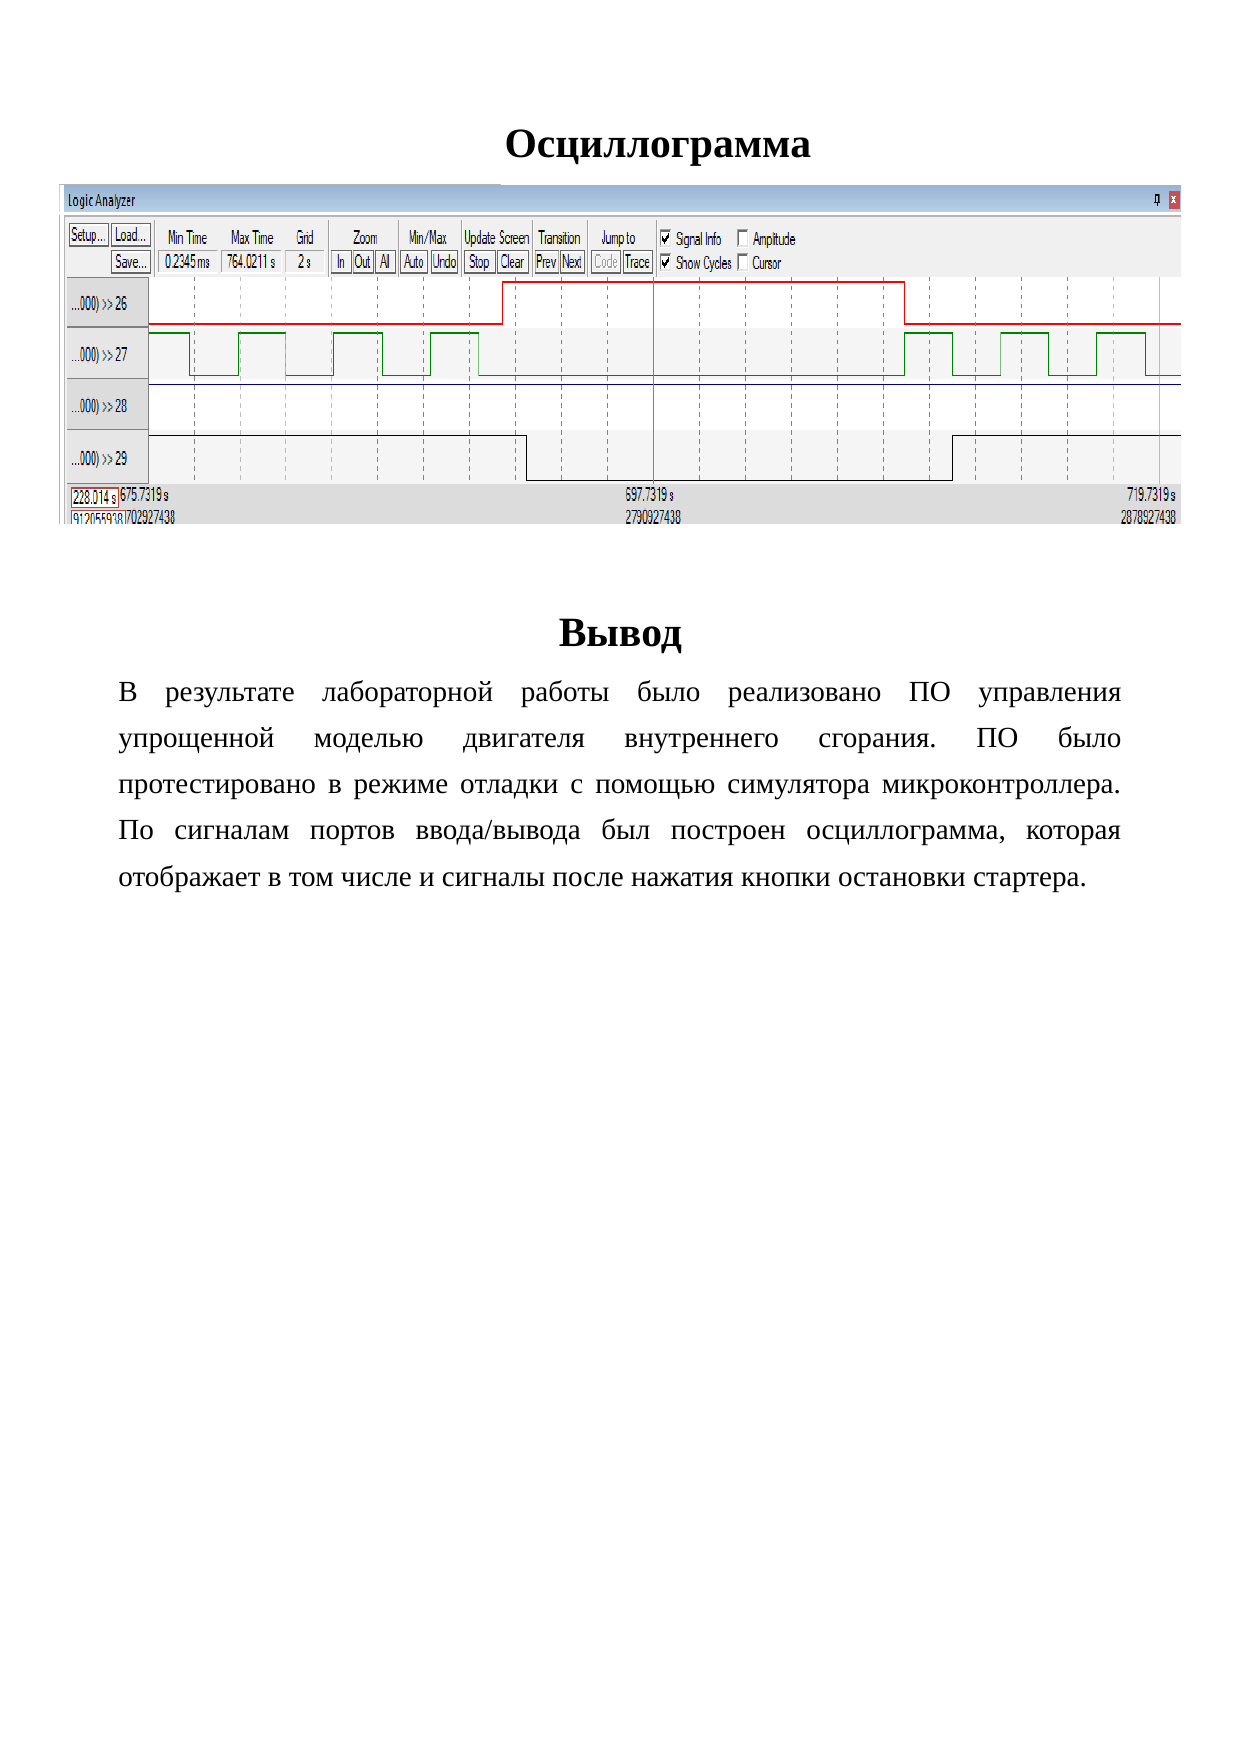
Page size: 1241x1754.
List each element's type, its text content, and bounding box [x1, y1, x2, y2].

subtitle Вывод [118, 608, 1122, 656]
text В результате лабораторной работы было реализовано ПО управления упрощенной моделью двигателя внутреннего сгорания. ПО было протестировано в режиме отладки с помощью симулятора микроконтроллера. По сигналам портов ввода/вывода был построен осциллограмма, которая отображает в том числе и сигналы после нажатия кнопки остановки стартера. [118, 674, 1122, 892]
text Осциллограмма [118, 118, 1122, 166]
picture [59, 184, 1182, 524]
